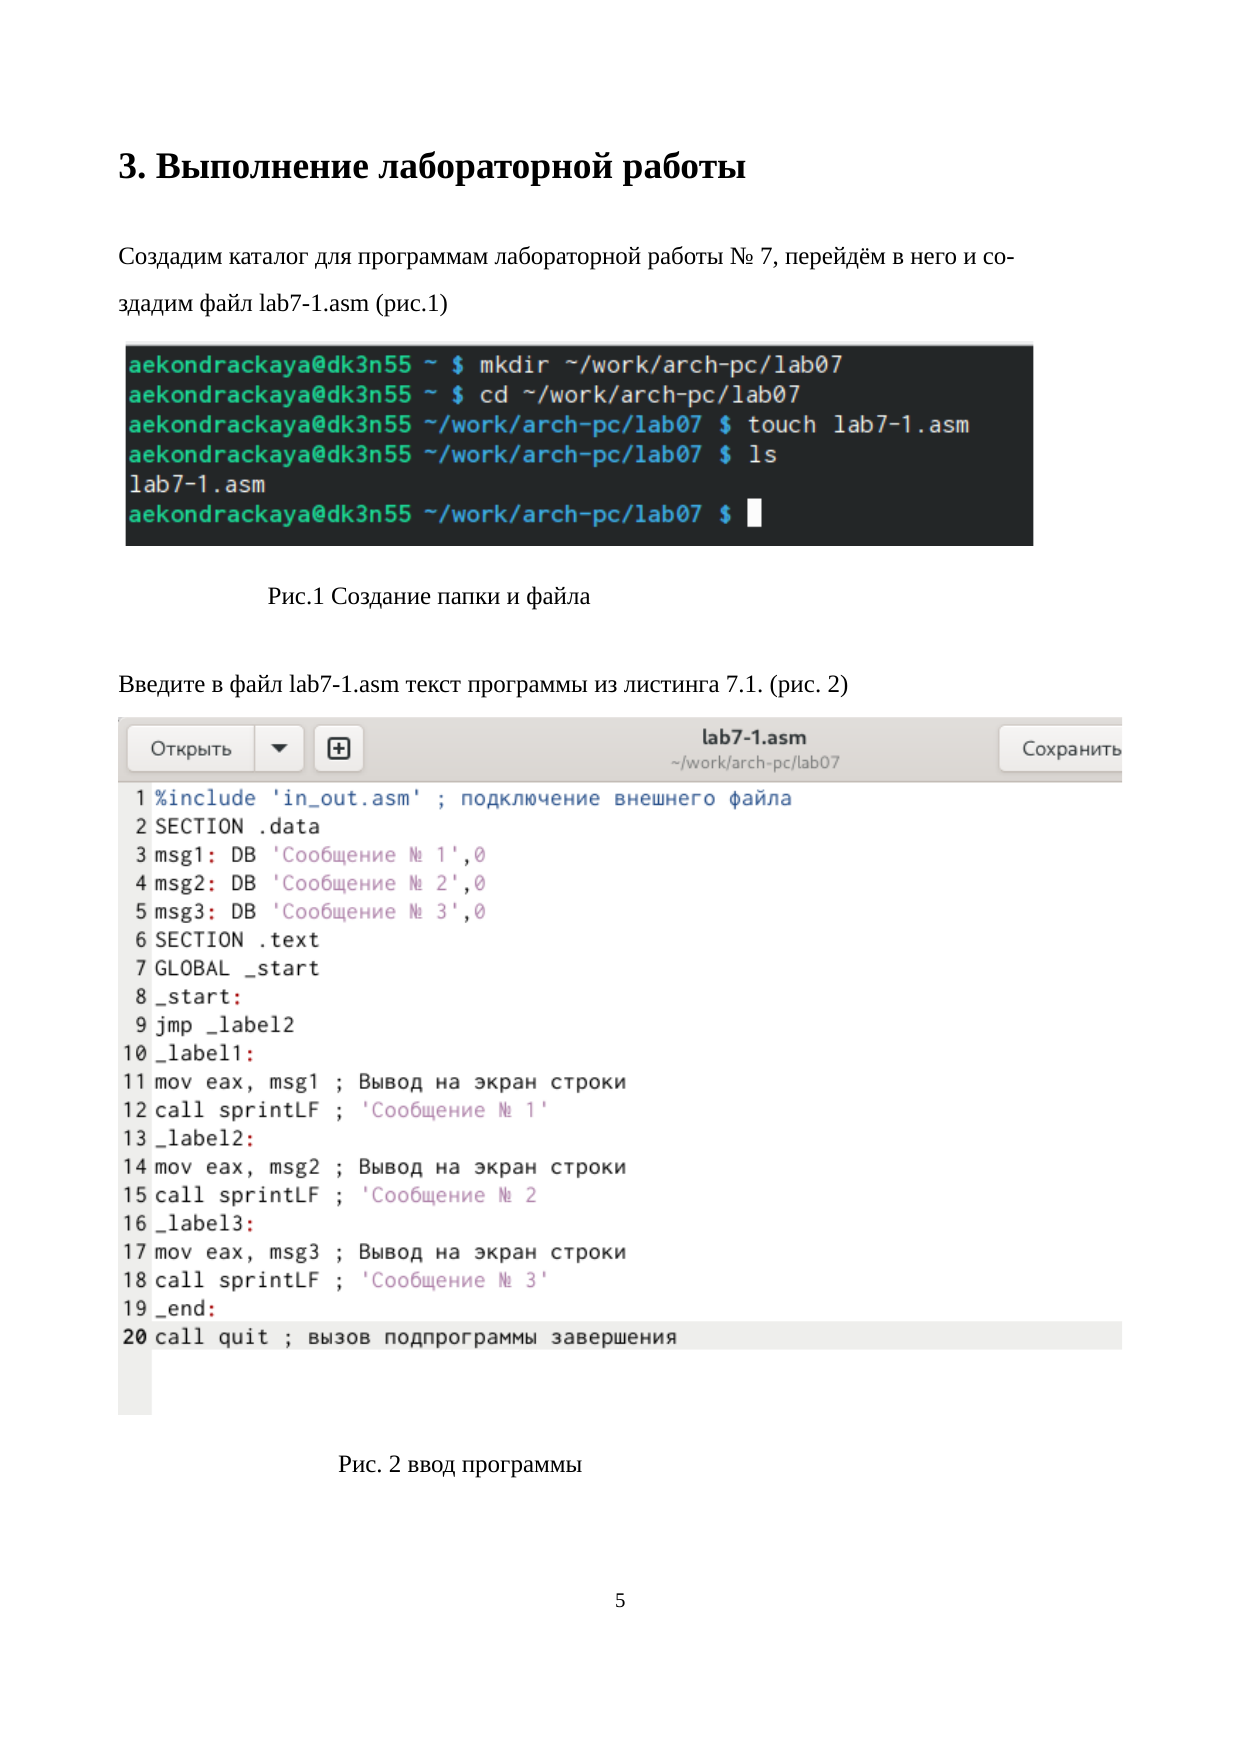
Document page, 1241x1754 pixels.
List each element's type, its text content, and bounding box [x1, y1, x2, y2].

text Введите в файл lab7-1.asm текст программы из листинга 7.1. (рис. 2) [118, 669, 1122, 698]
subtitle 3. Выполнение лабораторной работы [118, 143, 1122, 186]
text Создадим каталог для программам лабораторной работы № 7, перейдём в него и со- [118, 241, 1122, 270]
picture [118, 717, 1123, 1415]
picture [125, 341, 1034, 546]
text здадим файл lab7-1.asm (рис.1) [118, 288, 1122, 317]
